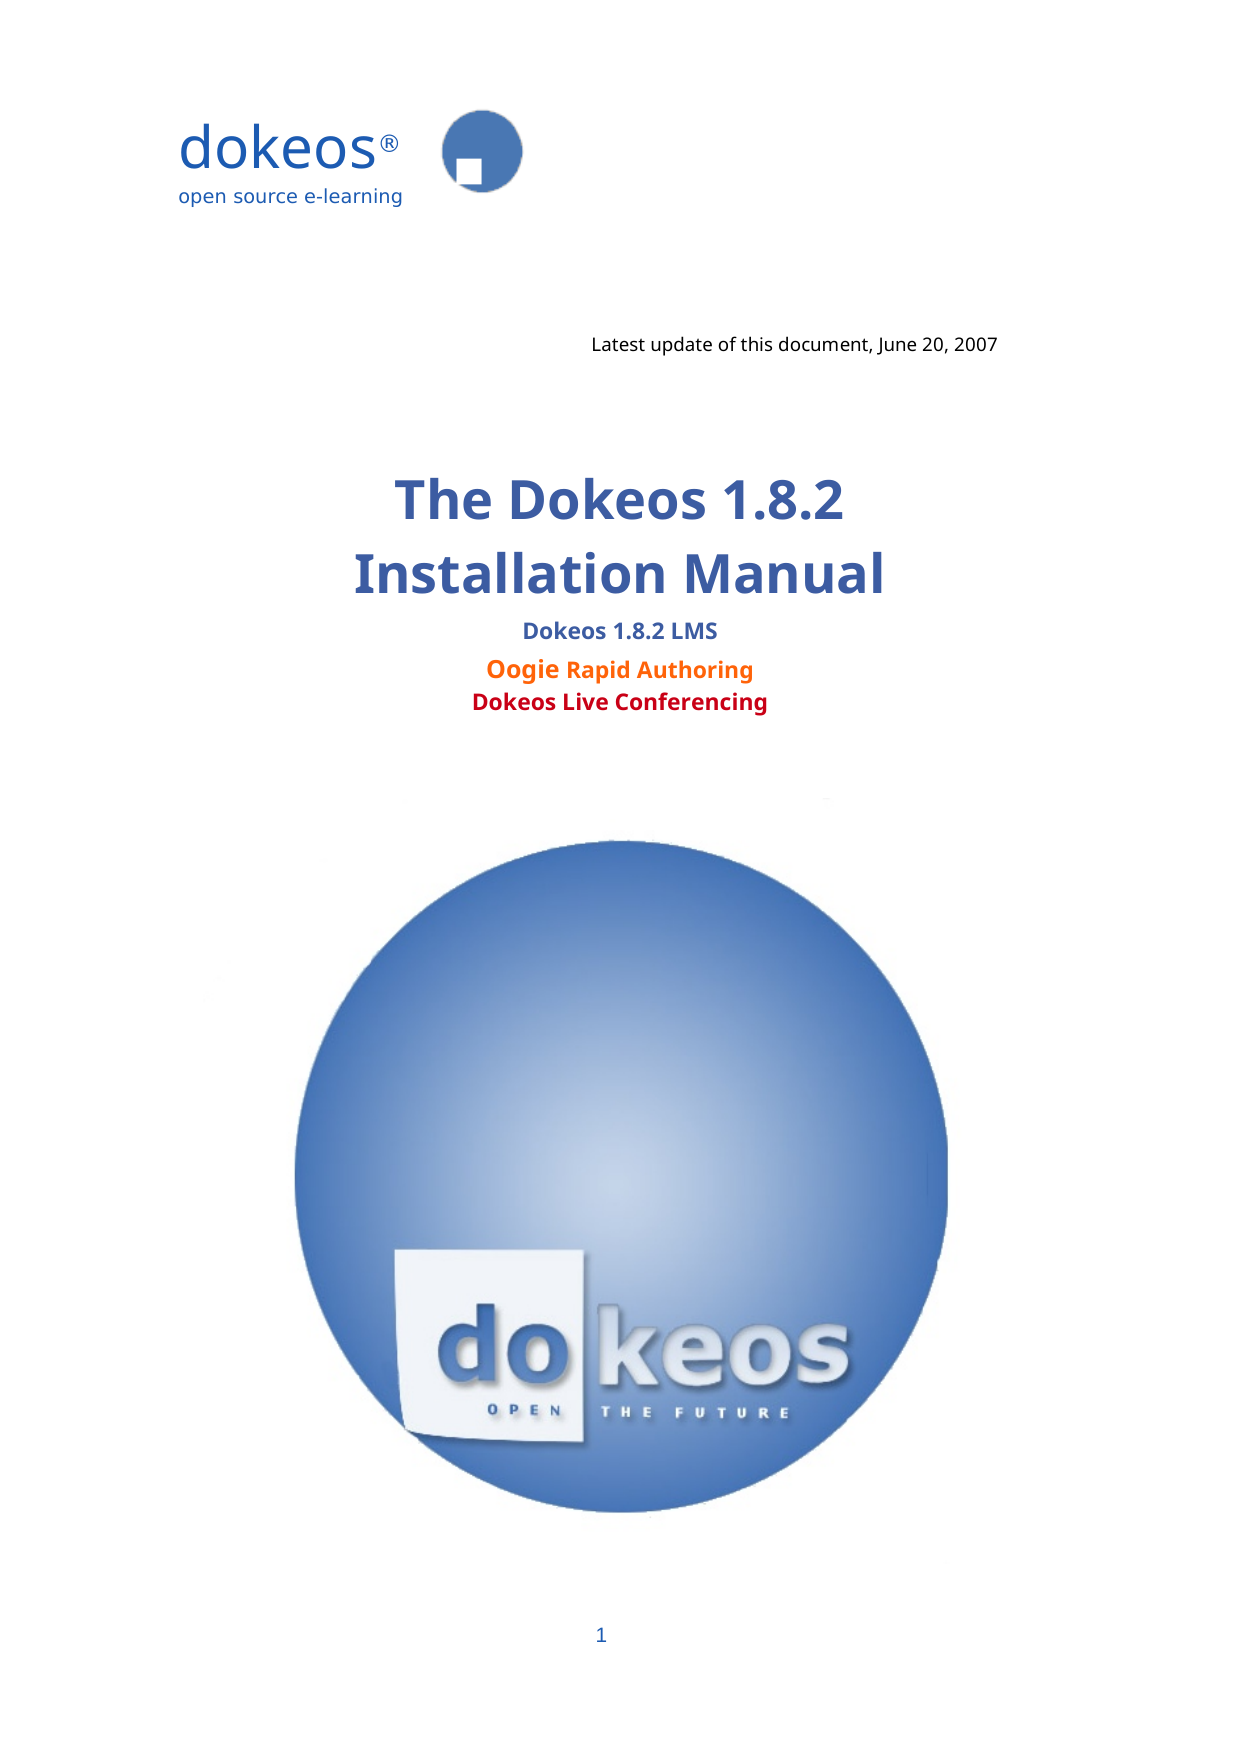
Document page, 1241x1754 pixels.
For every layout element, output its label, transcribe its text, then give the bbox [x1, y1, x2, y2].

text Dokeos 1.8.2 LMS [177, 615, 1062, 646]
picture [203, 798, 1036, 1564]
picture [438, 103, 532, 199]
text Oogie Rapid Authoring Dokeos Live Conferencing [177, 652, 1062, 745]
text The Dokeos 1.8.2 Installation Manual [177, 462, 1062, 609]
text Latest update of this document, June 20, 2007 [591, 331, 1062, 357]
